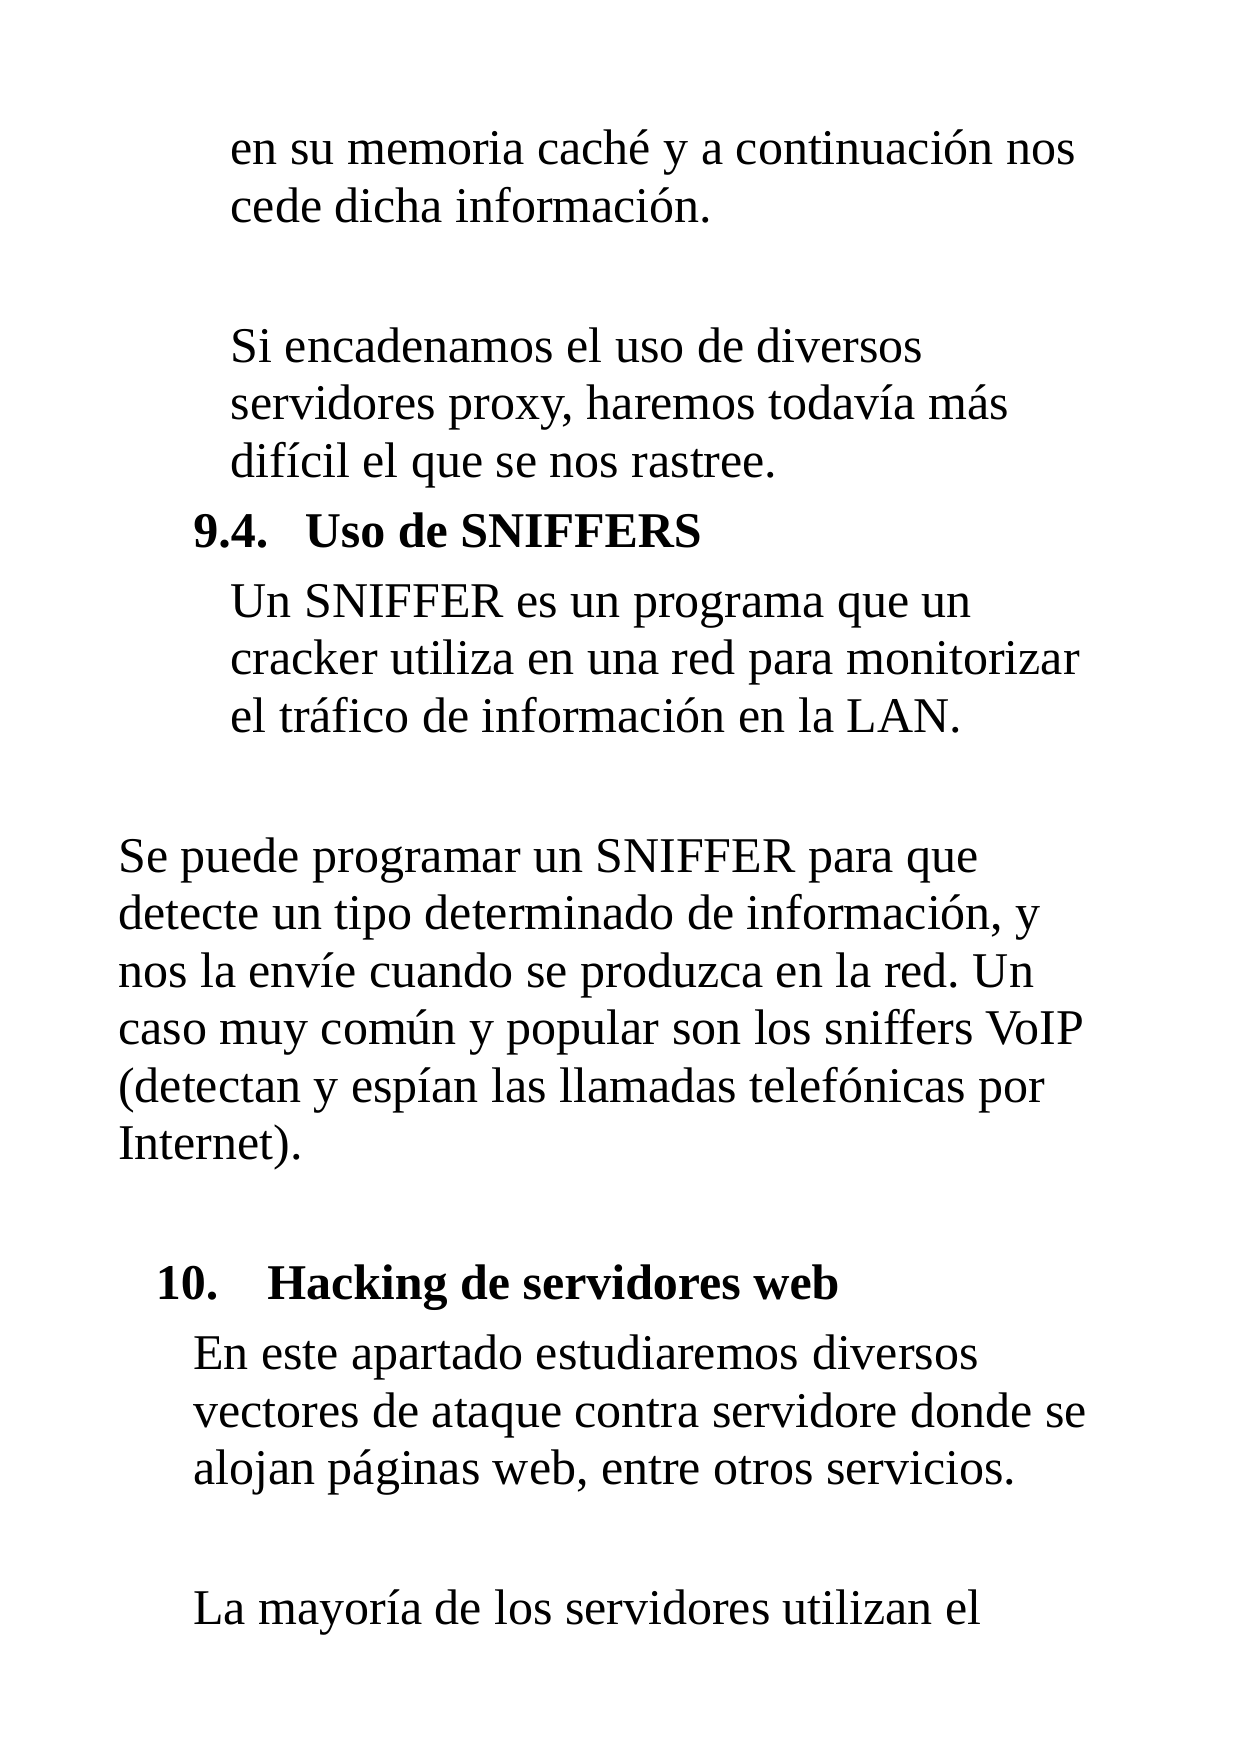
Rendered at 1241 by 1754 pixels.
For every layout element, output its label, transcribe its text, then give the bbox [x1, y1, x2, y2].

list La mayoría de los servidores utilizan el [156, 1578, 1122, 1636]
text Se puede programar un SNIFFER para que detecte un tipo determinado de información, y nos la envíe cuando se produzca en la red. Un caso muy común y popular son los sniffers VoIP (detectan y espían las llamadas telefónicas por Internet). [118, 826, 1122, 1171]
list En este apartado estudiaremos diversos vectores de ataque contra servidore donde se alojan páginas web, entre otros servicios. [156, 1323, 1122, 1496]
list Hacking de servidores web [156, 1253, 1122, 1311]
list Si encadenamos el uso de diversos servidores proxy, haremos todavía más difícil el que se nos rastree. [193, 316, 1122, 488]
list en su memoria caché y a continuación nos cede dicha información. [193, 118, 1122, 233]
list Uso de SNIFFERS [193, 501, 1122, 558]
list Un SNIFFER es un programa que un cracker utiliza en una red para monitorizar el tráfico de información en la LAN. [193, 571, 1122, 743]
